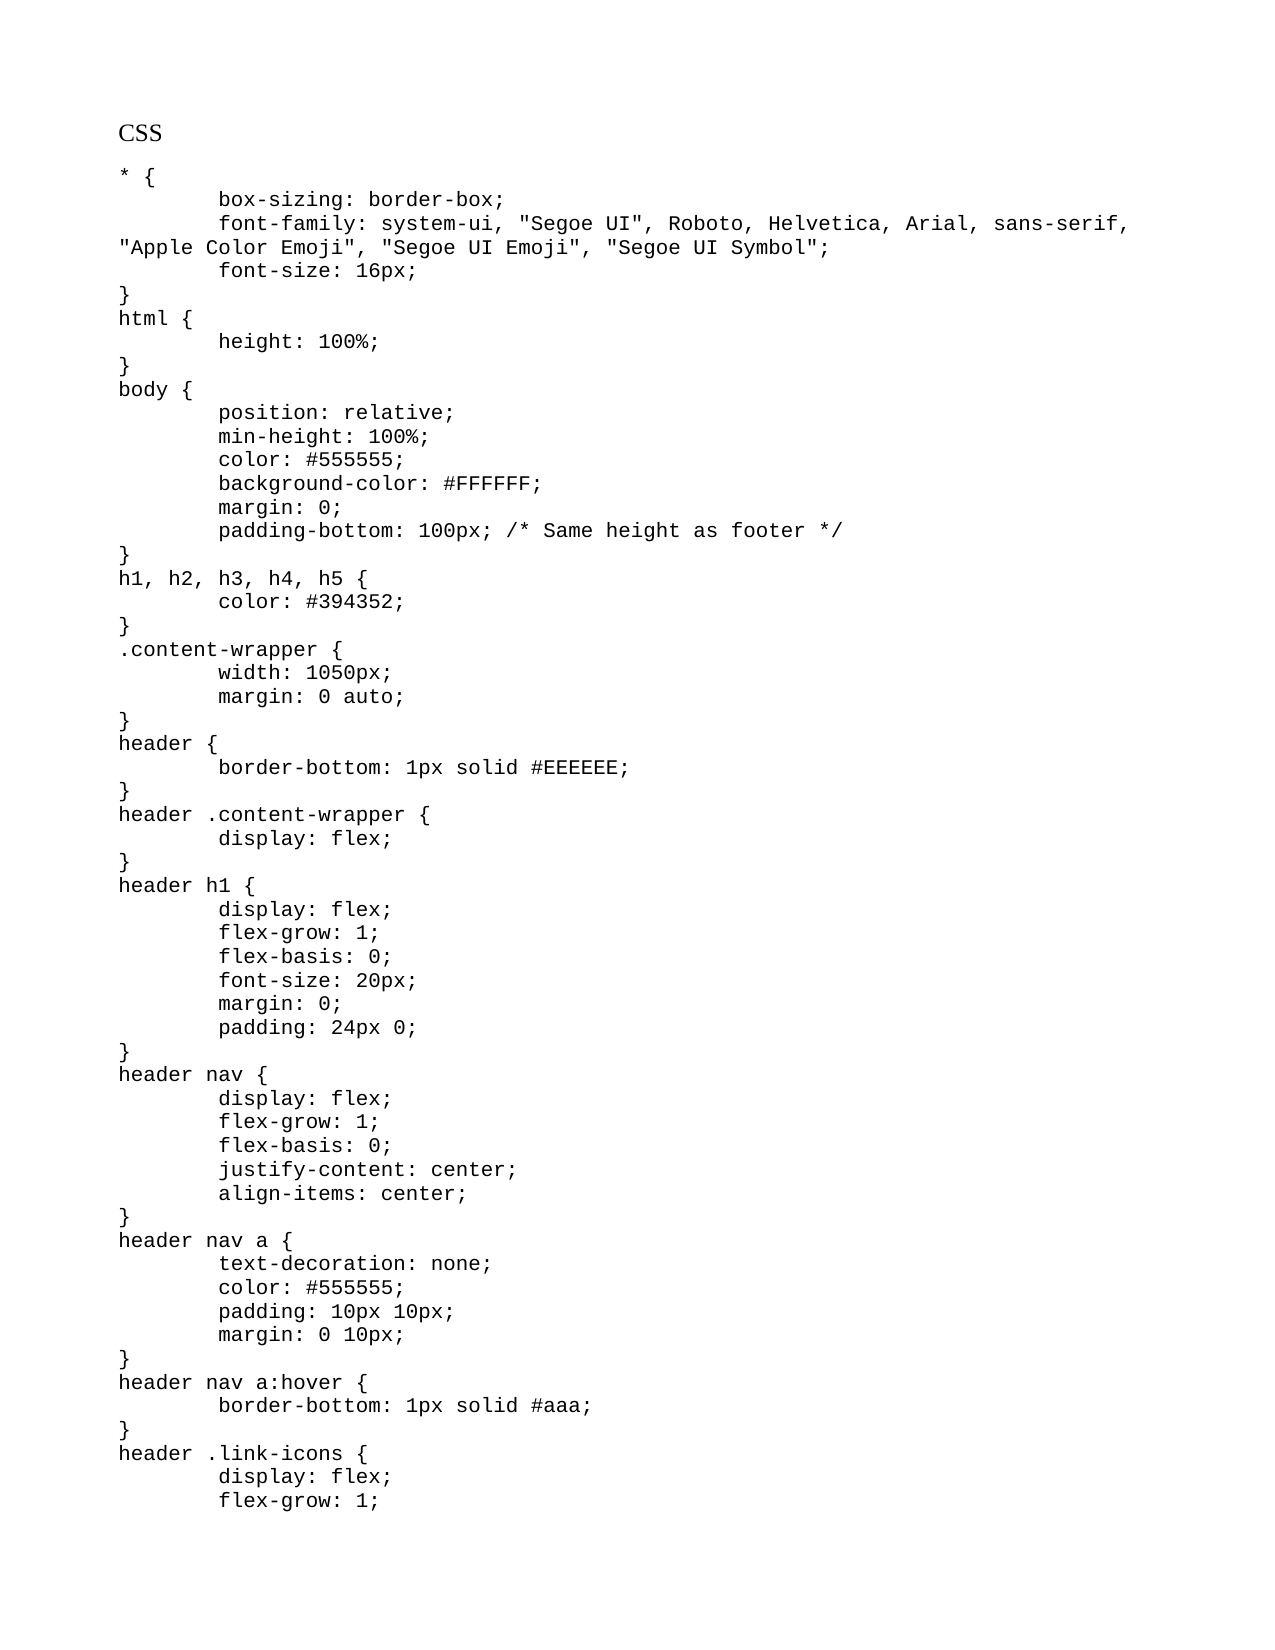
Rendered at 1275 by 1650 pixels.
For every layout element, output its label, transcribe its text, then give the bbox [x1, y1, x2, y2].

text flex-basis: 0; [118, 1135, 1157, 1159]
text min-height: 100%; [118, 426, 1157, 449]
text display: flex; [118, 1088, 1157, 1112]
text flex-grow: 1; [118, 1490, 1157, 1513]
text header .link-icons { [118, 1443, 1157, 1466]
text background-color: #FFFFFF; [118, 473, 1157, 497]
text CSS [118, 118, 1157, 147]
text justify-content: center; [118, 1159, 1157, 1182]
text header h1 { [118, 875, 1157, 899]
text padding-bottom: 100px; /* Same height as footer */ [118, 520, 1157, 544]
text align-items: center; [118, 1182, 1157, 1206]
text display: flex; [118, 828, 1157, 851]
text color: #555555; [118, 1277, 1157, 1301]
text color: #394352; [118, 591, 1157, 615]
text } [118, 544, 1157, 568]
text flex-grow: 1; [118, 922, 1157, 946]
text body { [118, 378, 1157, 402]
text header nav a:hover { [118, 1372, 1157, 1395]
text .content-wrapper { [118, 639, 1157, 662]
text font-family: system-ui, "Segoe UI", Roboto, Helvetica, Arial, sans-serif, "Apple Color Emoji", "Segoe UI Emoji", "Segoe UI Symbol"; [118, 213, 1157, 260]
text display: flex; [118, 1466, 1157, 1490]
text border-bottom: 1px solid #aaa; [118, 1395, 1157, 1419]
text header { [118, 733, 1157, 757]
text } [118, 709, 1157, 733]
text } [118, 355, 1157, 378]
text text-decoration: none; [118, 1253, 1157, 1277]
text margin: 0 auto; [118, 686, 1157, 709]
text margin: 0 10px; [118, 1324, 1157, 1348]
text } [118, 1419, 1157, 1443]
text header nav a { [118, 1230, 1157, 1253]
text h1, h2, h3, h4, h5 { [118, 568, 1157, 591]
text flex-basis: 0; [118, 946, 1157, 970]
text * { [118, 166, 1157, 189]
text display: flex; [118, 899, 1157, 922]
text margin: 0; [118, 993, 1157, 1017]
text padding: 24px 0; [118, 1017, 1157, 1041]
text font-size: 20px; [118, 970, 1157, 993]
text height: 100%; [118, 331, 1157, 355]
text flex-grow: 1; [118, 1112, 1157, 1135]
text header .content-wrapper { [118, 804, 1157, 828]
text color: #555555; [118, 449, 1157, 473]
text font-size: 16px; [118, 260, 1157, 284]
text } [118, 1206, 1157, 1230]
text box-sizing: border-box; [118, 189, 1157, 213]
text } [118, 1041, 1157, 1064]
text } [118, 851, 1157, 875]
text width: 1050px; [118, 662, 1157, 686]
text } [118, 781, 1157, 804]
text position: relative; [118, 402, 1157, 426]
text margin: 0; [118, 497, 1157, 520]
text } [118, 284, 1157, 308]
text html { [118, 308, 1157, 331]
text } [118, 1348, 1157, 1372]
text padding: 10px 10px; [118, 1301, 1157, 1324]
text } [118, 615, 1157, 639]
text border-bottom: 1px solid #EEEEEE; [118, 757, 1157, 781]
text header nav { [118, 1064, 1157, 1088]
